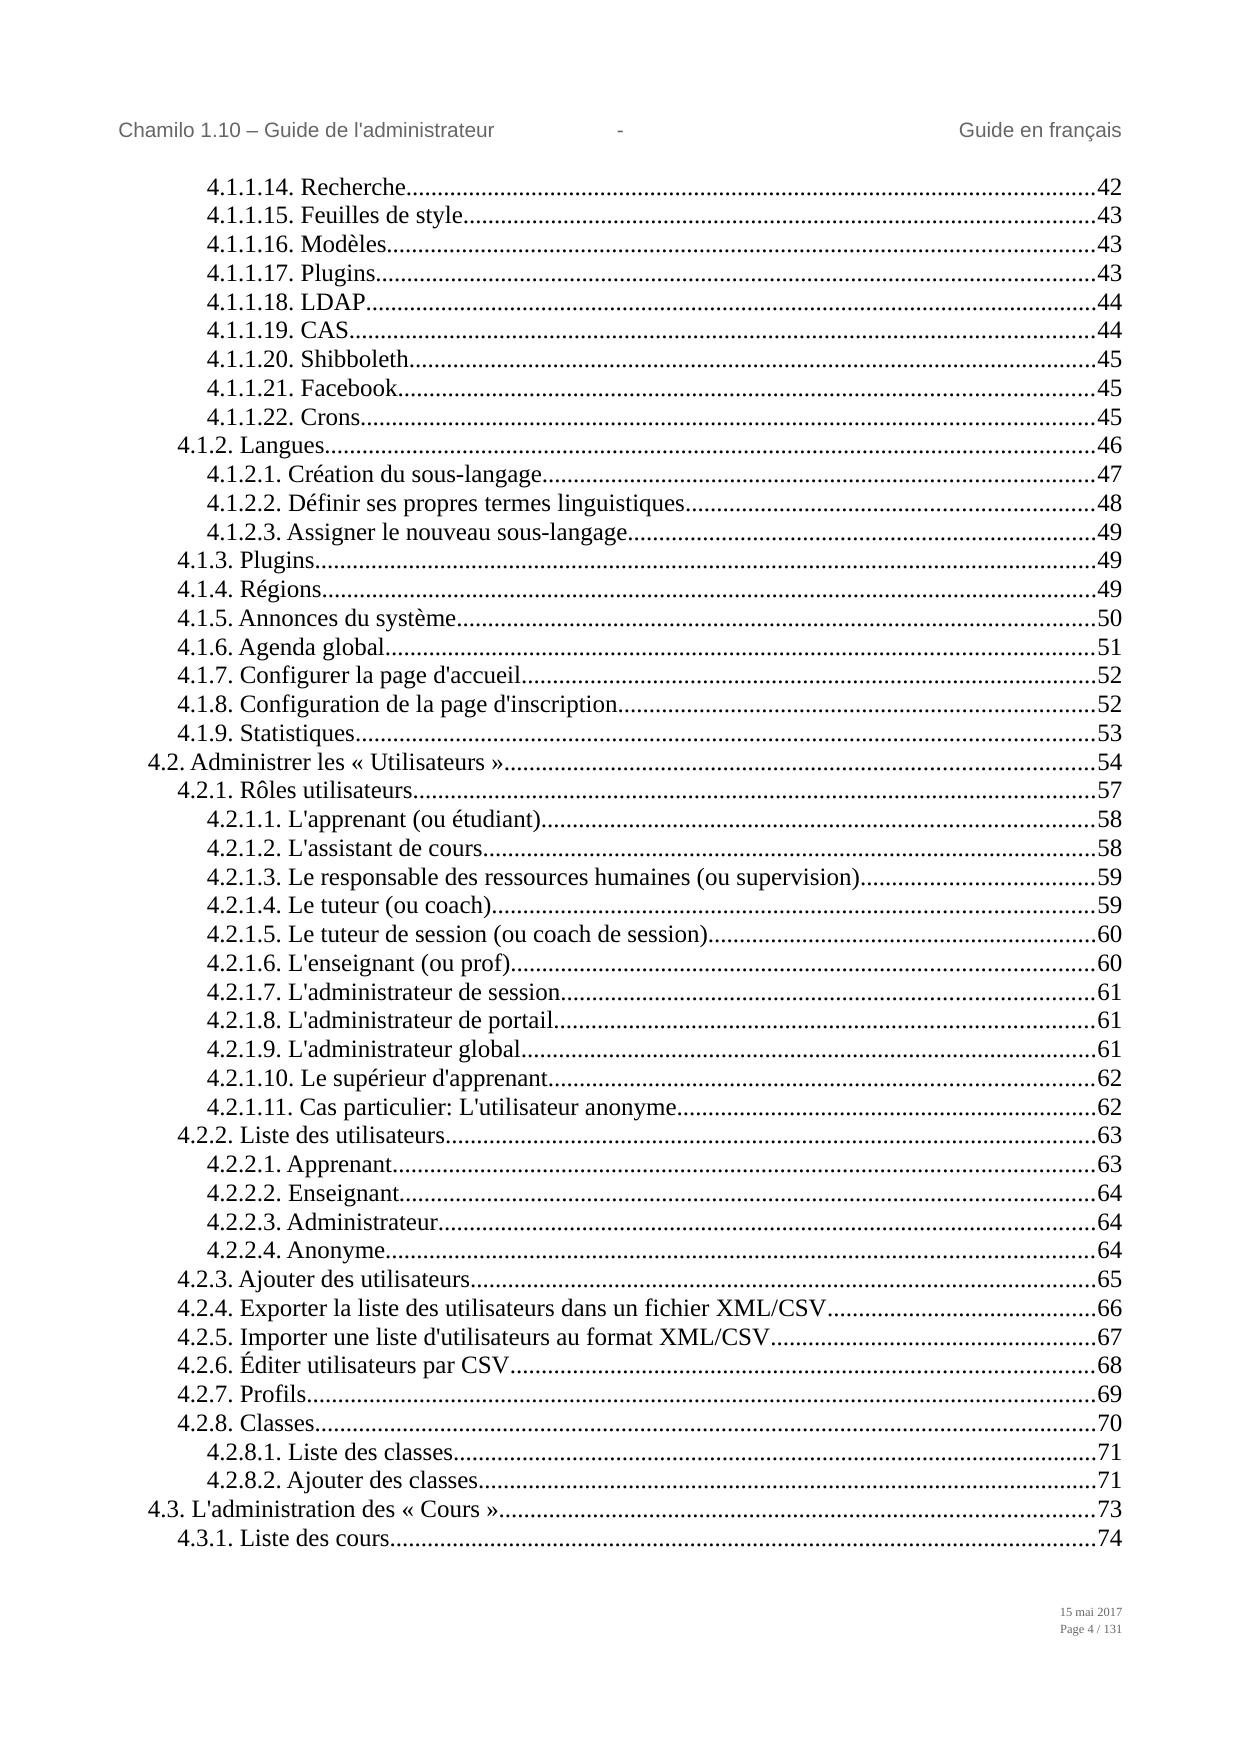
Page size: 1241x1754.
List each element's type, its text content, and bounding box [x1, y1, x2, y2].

text 4.1.1.16. Modèles 43 [207, 229, 1122, 258]
text 4.2.1.2. L'assistant de cours 58 [207, 833, 1122, 862]
text 4.2. Administrer les « Utilisateurs » 54 [148, 747, 1122, 775]
text 4.2.1.1. L'apprenant (ou étudiant) 58 [207, 804, 1122, 833]
text 4.1.2. Langues 46 [177, 430, 1122, 459]
text 4.2.7. Profils 69 [177, 1379, 1122, 1408]
text 4.1.2.2. Définir ses propres termes linguistiques 48 [207, 488, 1122, 517]
text 4.2.1.5. Le tuteur de session (ou coach de session) 60 [207, 919, 1122, 948]
text 4.2.1.10. Le supérieur d'apprenant 62 [207, 1063, 1122, 1092]
text 4.1.2.1. Création du sous-langage 47 [207, 459, 1122, 488]
text 4.1.2.3. Assigner le nouveau sous-langage 49 [207, 517, 1122, 545]
text 4.2.8. Classes 70 [177, 1408, 1122, 1437]
text 4.1.3. Plugins 49 [177, 545, 1122, 574]
text 4.2.1. Rôles utilisateurs 57 [177, 775, 1122, 804]
text 4.1.4. Régions 49 [177, 574, 1122, 603]
text 4.2.1.8. L'administrateur de portail 61 [207, 1005, 1122, 1034]
text 4.2.1.4. Le tuteur (ou coach) 59 [207, 890, 1122, 919]
text 4.1.1.17. Plugins 43 [207, 258, 1122, 287]
text 4.2.1.11. Cas particulier: L'utilisateur anonyme 62 [207, 1092, 1122, 1120]
text 4.1.1.20. Shibboleth 45 [207, 344, 1122, 373]
text 4.2.1.6. L'enseignant (ou prof) 60 [207, 948, 1122, 977]
text 4.3. L'administration des « Cours » 73 [148, 1494, 1122, 1523]
text 4.1.7. Configurer la page d'accueil 52 [177, 660, 1122, 689]
text 4.2.4. Exporter la liste des utilisateurs dans un fichier XML/CSV 66 [177, 1293, 1122, 1322]
text 4.2.6. Éditer utilisateurs par CSV 68 [177, 1350, 1122, 1379]
text 4.1.1.19. CAS 44 [207, 315, 1122, 344]
text 4.1.1.15. Feuilles de style 43 [207, 200, 1122, 229]
text 4.1.1.14. Recherche 42 [207, 172, 1122, 200]
text 4.2.2.2. Enseignant 64 [207, 1178, 1122, 1207]
text 4.2.2.1. Apprenant 63 [207, 1149, 1122, 1178]
text 4.3.1. Liste des cours 74 [177, 1523, 1122, 1552]
text 4.1.6. Agenda global 51 [177, 632, 1122, 660]
text 4.2.2.3. Administrateur 64 [207, 1207, 1122, 1235]
text 4.2.1.9. L'administrateur global 61 [207, 1034, 1122, 1063]
text 4.2.3. Ajouter des utilisateurs 65 [177, 1264, 1122, 1293]
text 4.1.8. Configuration de la page d'inscription 52 [177, 689, 1122, 718]
text 4.2.5. Importer une liste d'utilisateurs au format XML/CSV 67 [177, 1322, 1122, 1350]
text 4.1.9. Statistiques 53 [177, 718, 1122, 747]
text 4.1.1.22. Crons 45 [207, 402, 1122, 430]
text 4.2.1.3. Le responsable des ressources humaines (ou supervision) 59 [207, 862, 1122, 890]
text 4.2.2. Liste des utilisateurs 63 [177, 1120, 1122, 1149]
text 4.1.1.21. Facebook 45 [207, 373, 1122, 402]
text 4.2.8.2. Ajouter des classes 71 [207, 1465, 1122, 1494]
text 4.2.2.4. Anonyme 64 [207, 1235, 1122, 1264]
text 4.2.8.1. Liste des classes 71 [207, 1437, 1122, 1465]
text 4.1.1.18. LDAP 44 [207, 287, 1122, 315]
text 4.1.5. Annonces du système 50 [177, 603, 1122, 632]
text 4.2.1.7. L'administrateur de session 61 [207, 977, 1122, 1005]
